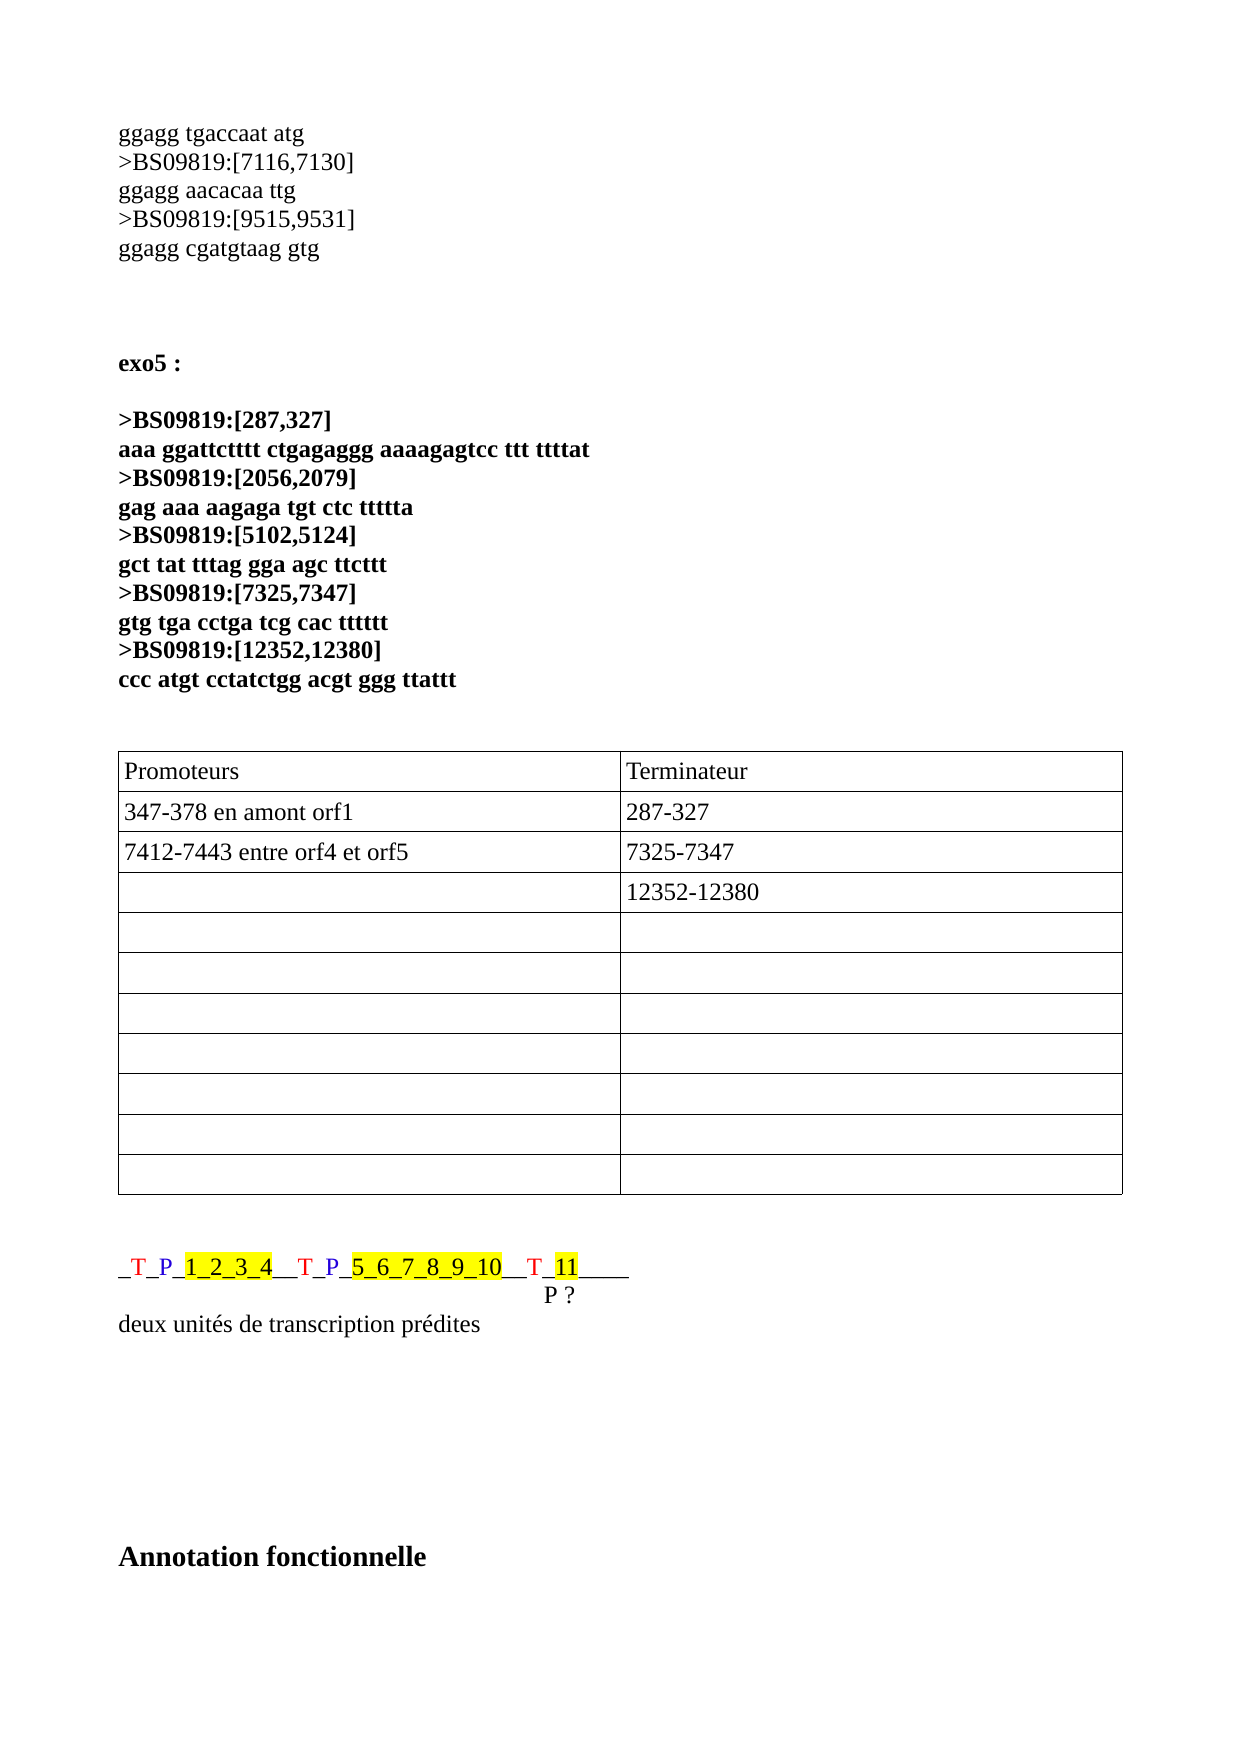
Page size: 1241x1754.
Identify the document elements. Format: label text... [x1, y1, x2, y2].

text deux unités de transcription prédites [118, 1309, 1122, 1338]
text aaa ggattctttt ctgagaggg aaaagagtcc ttt ttttat [118, 434, 1122, 463]
table_cell [621, 953, 1122, 992]
text gct tat tttag gga agc ttcttt [118, 549, 1122, 578]
table_cell [621, 1074, 1122, 1113]
table_cell [119, 953, 620, 992]
text P ? [118, 1280, 1122, 1309]
text >BS09819:[12352,12380] [118, 636, 1122, 664]
table_cell [119, 1115, 620, 1154]
table_cell [621, 994, 1122, 1033]
text >BS09819:[5102,5124] [118, 521, 1122, 549]
text >BS09819:[7325,7347] [118, 578, 1122, 607]
text Annotation fonctionnelle [118, 1539, 1122, 1573]
text _T_P_1_2_3_4__T_P_5_6_7_8_9_10__T_11____ [118, 1252, 1122, 1280]
table_cell [119, 913, 620, 952]
table_cell [119, 873, 620, 912]
table_header Terminateur [621, 752, 1122, 791]
text >BS09819:[2056,2079] [118, 463, 1122, 492]
table_cell [621, 1115, 1122, 1154]
text ccc atgt cctatctgg acgt ggg ttattt [118, 664, 1122, 693]
table_header Promoteurs [119, 752, 620, 791]
table_cell [119, 1034, 620, 1073]
table_cell 7325-7347 [621, 832, 1122, 872]
text ggagg tgaccaat atg [118, 118, 1122, 147]
table_cell [621, 913, 1122, 952]
table_cell [621, 1034, 1122, 1073]
table_cell 12352-12380 [621, 873, 1122, 912]
table_cell 287-327 [621, 792, 1122, 831]
table_cell [119, 1074, 620, 1113]
text exo5 : [118, 348, 1122, 377]
text ggagg aacacaa ttg [118, 176, 1122, 204]
table_cell 7412-7443 entre orf4 et orf5 [119, 832, 620, 872]
text >BS09819:[9515,9531] [118, 204, 1122, 233]
text gtg tga cctga tcg cac tttttt [118, 607, 1122, 636]
table_cell [119, 1155, 620, 1194]
table_cell [621, 1155, 1122, 1194]
text ggagg cgatgtaag gtg [118, 233, 1122, 262]
table_cell [119, 994, 620, 1033]
table_cell 347-378 en amont orf1 [119, 792, 620, 831]
text >BS09819:[287,327] [118, 406, 1122, 434]
text >BS09819:[7116,7130] [118, 147, 1122, 176]
text gag aaa aagaga tgt ctc ttttta [118, 492, 1122, 521]
